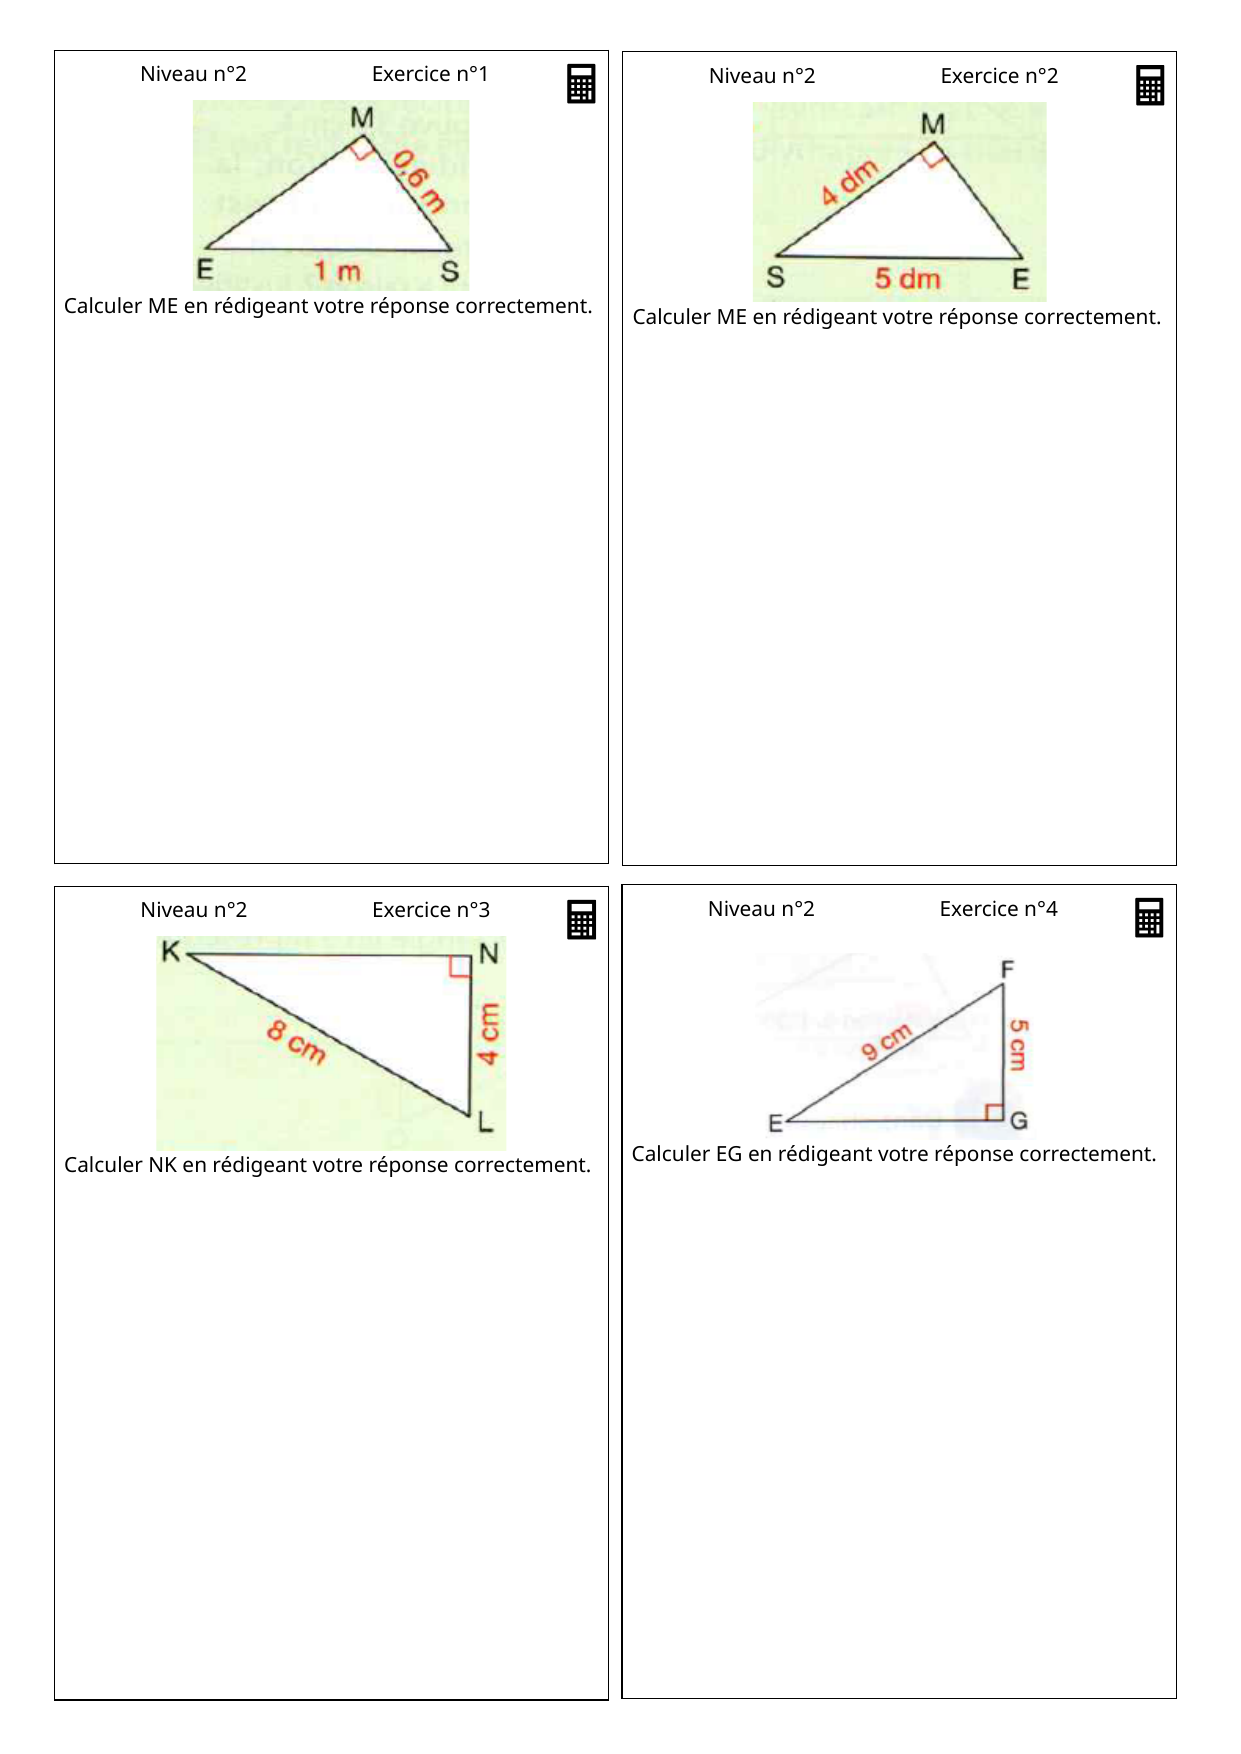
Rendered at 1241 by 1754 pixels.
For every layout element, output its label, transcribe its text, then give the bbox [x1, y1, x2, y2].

picture [752, 102, 1047, 302]
picture [156, 936, 507, 1151]
picture [1134, 897, 1164, 938]
text [55, 887, 608, 1699]
text Calculer EG en rédigeant votre réponse correctement. [631, 976, 1167, 1168]
text Calculer NK en rédigeant votre réponse correctement. [64, 977, 599, 1179]
text Niveau n°2 Exercice n°1 [63, 59, 599, 88]
picture [566, 899, 597, 940]
text Calculer ME en rédigeant votre réponse correctement. [632, 143, 1167, 331]
text Niveau n°2 Exercice n°2 [632, 61, 1167, 89]
picture [1135, 65, 1165, 106]
text Niveau n°2 Exercice n°4 [631, 894, 1167, 922]
text Calculer ME en rédigeant votre réponse correctement. [63, 141, 599, 319]
picture [192, 100, 470, 291]
text Niveau n°2 Exercice n°3 [64, 895, 599, 924]
picture [566, 63, 596, 104]
text [623, 885, 1176, 1698]
picture [755, 953, 1037, 1140]
